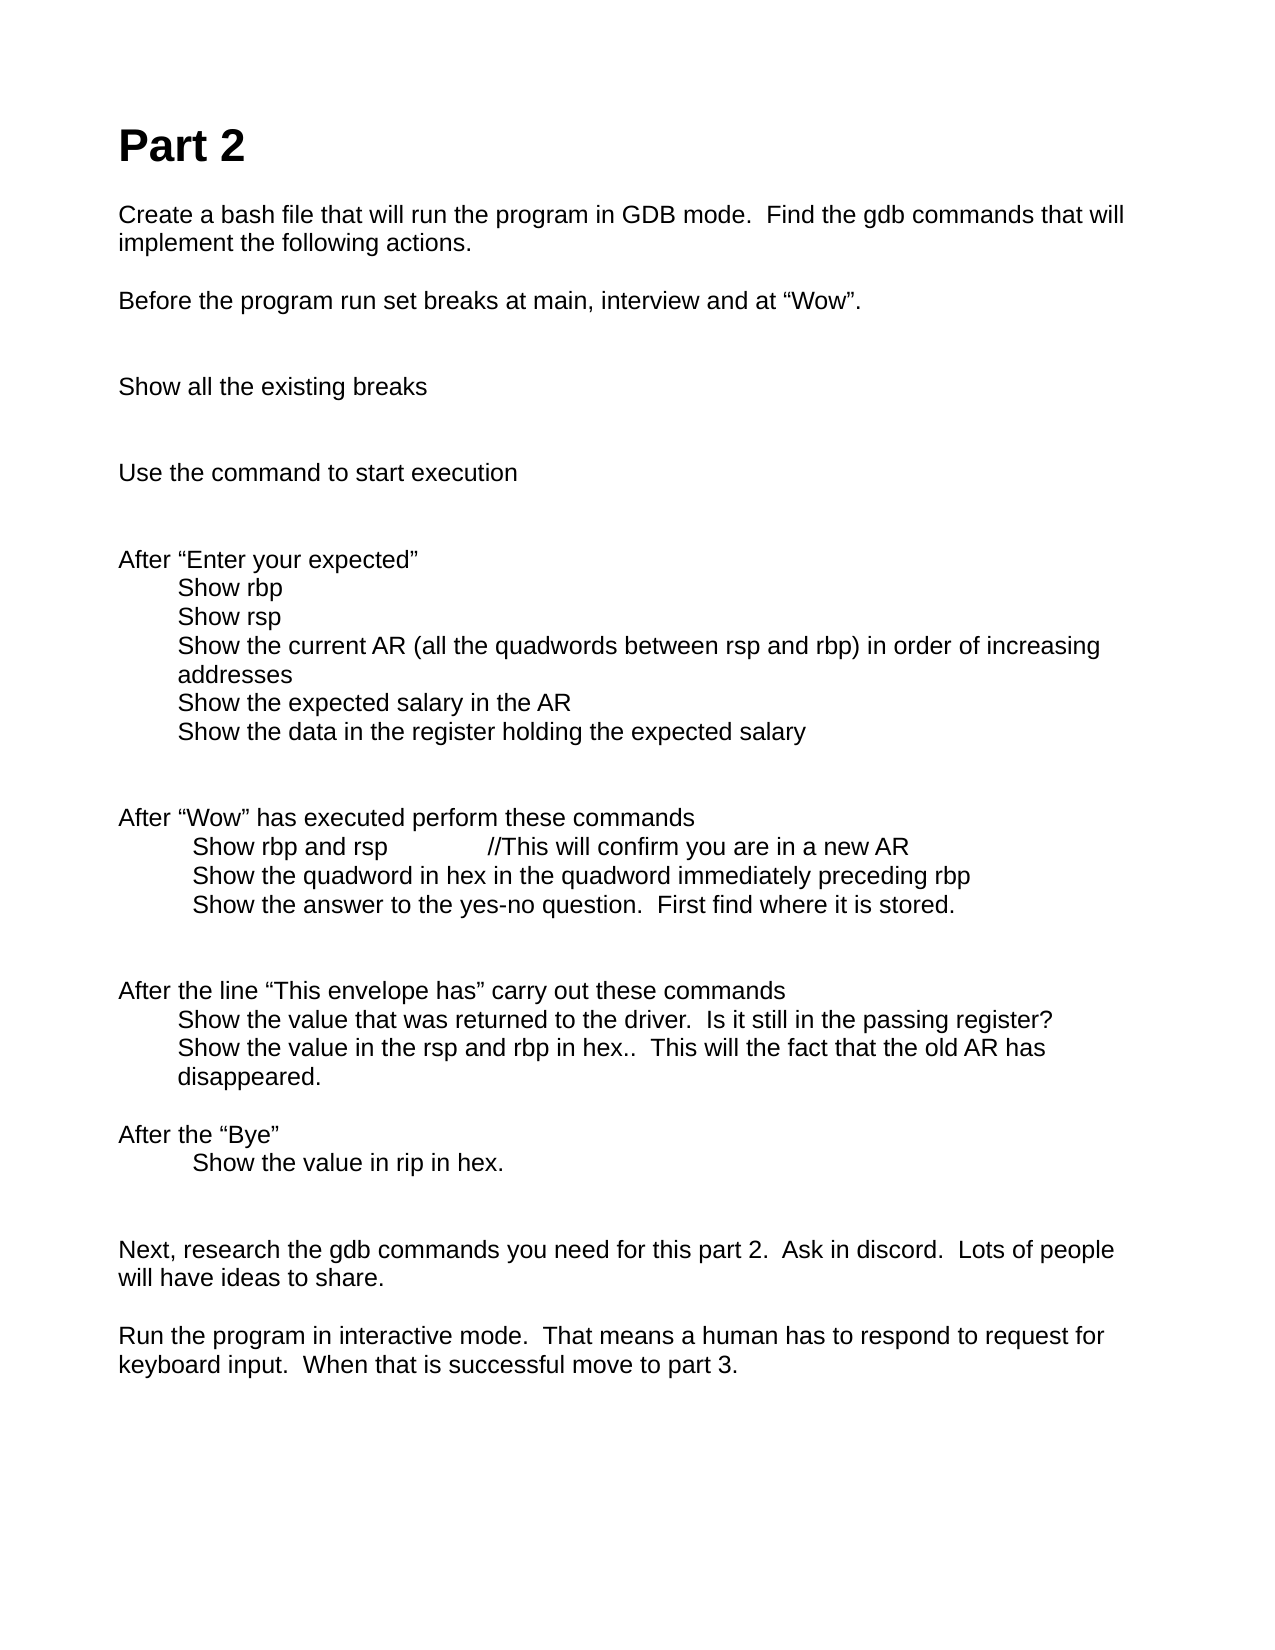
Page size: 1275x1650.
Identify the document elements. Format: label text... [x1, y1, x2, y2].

text Show the value in rip in hex. [118, 1148, 1157, 1177]
text Create a bash file that will run the program in GDB mode. Find the gdb commands that will implement the following actions. [118, 199, 1157, 257]
text Show the data in the register holding the expected salary [148, 717, 1157, 746]
text Part 2 [118, 118, 1157, 171]
text After the “Bye” [118, 1119, 1157, 1148]
text Show the value in the rsp and rbp in hex.. This will the fact that the old AR has disappeared. [148, 1033, 1157, 1091]
text Show the expected salary in the AR [148, 688, 1157, 717]
text After “Enter your expected” [118, 544, 1157, 573]
text Show the current AR (all the quadwords between rsp and rbp) in order of increasing addresses [148, 631, 1157, 688]
text After “Wow” has executed perform these commands [118, 803, 1157, 832]
text Next, research the gdb commands you need for this part 2. Ask in discord. Lots of people will have ideas to share. [118, 1234, 1157, 1292]
text Show rbp and rsp //This will confirm you are in a new AR [118, 832, 1157, 861]
text Show the quadword in hex in the quadword immediately preceding rbp [118, 861, 1157, 889]
text Show the answer to the yes-no question. First find where it is stored. [118, 889, 1157, 918]
text After the line “This envelope has” carry out these commands [118, 976, 1157, 1004]
text Show the value that was returned to the driver. Is it still in the passing register? [148, 1004, 1157, 1033]
text Use the command to start execution [118, 458, 1157, 487]
text Run the program in interactive mode. That means a human has to respond to request for keyboard input. When that is successful move to part 3. [118, 1321, 1157, 1378]
text Show rsp [148, 602, 1157, 631]
text Show all the existing breaks [118, 372, 1157, 401]
text Before the program run set breaks at main, interview and at “Wow”. [118, 286, 1157, 314]
text Show rbp [148, 573, 1157, 602]
